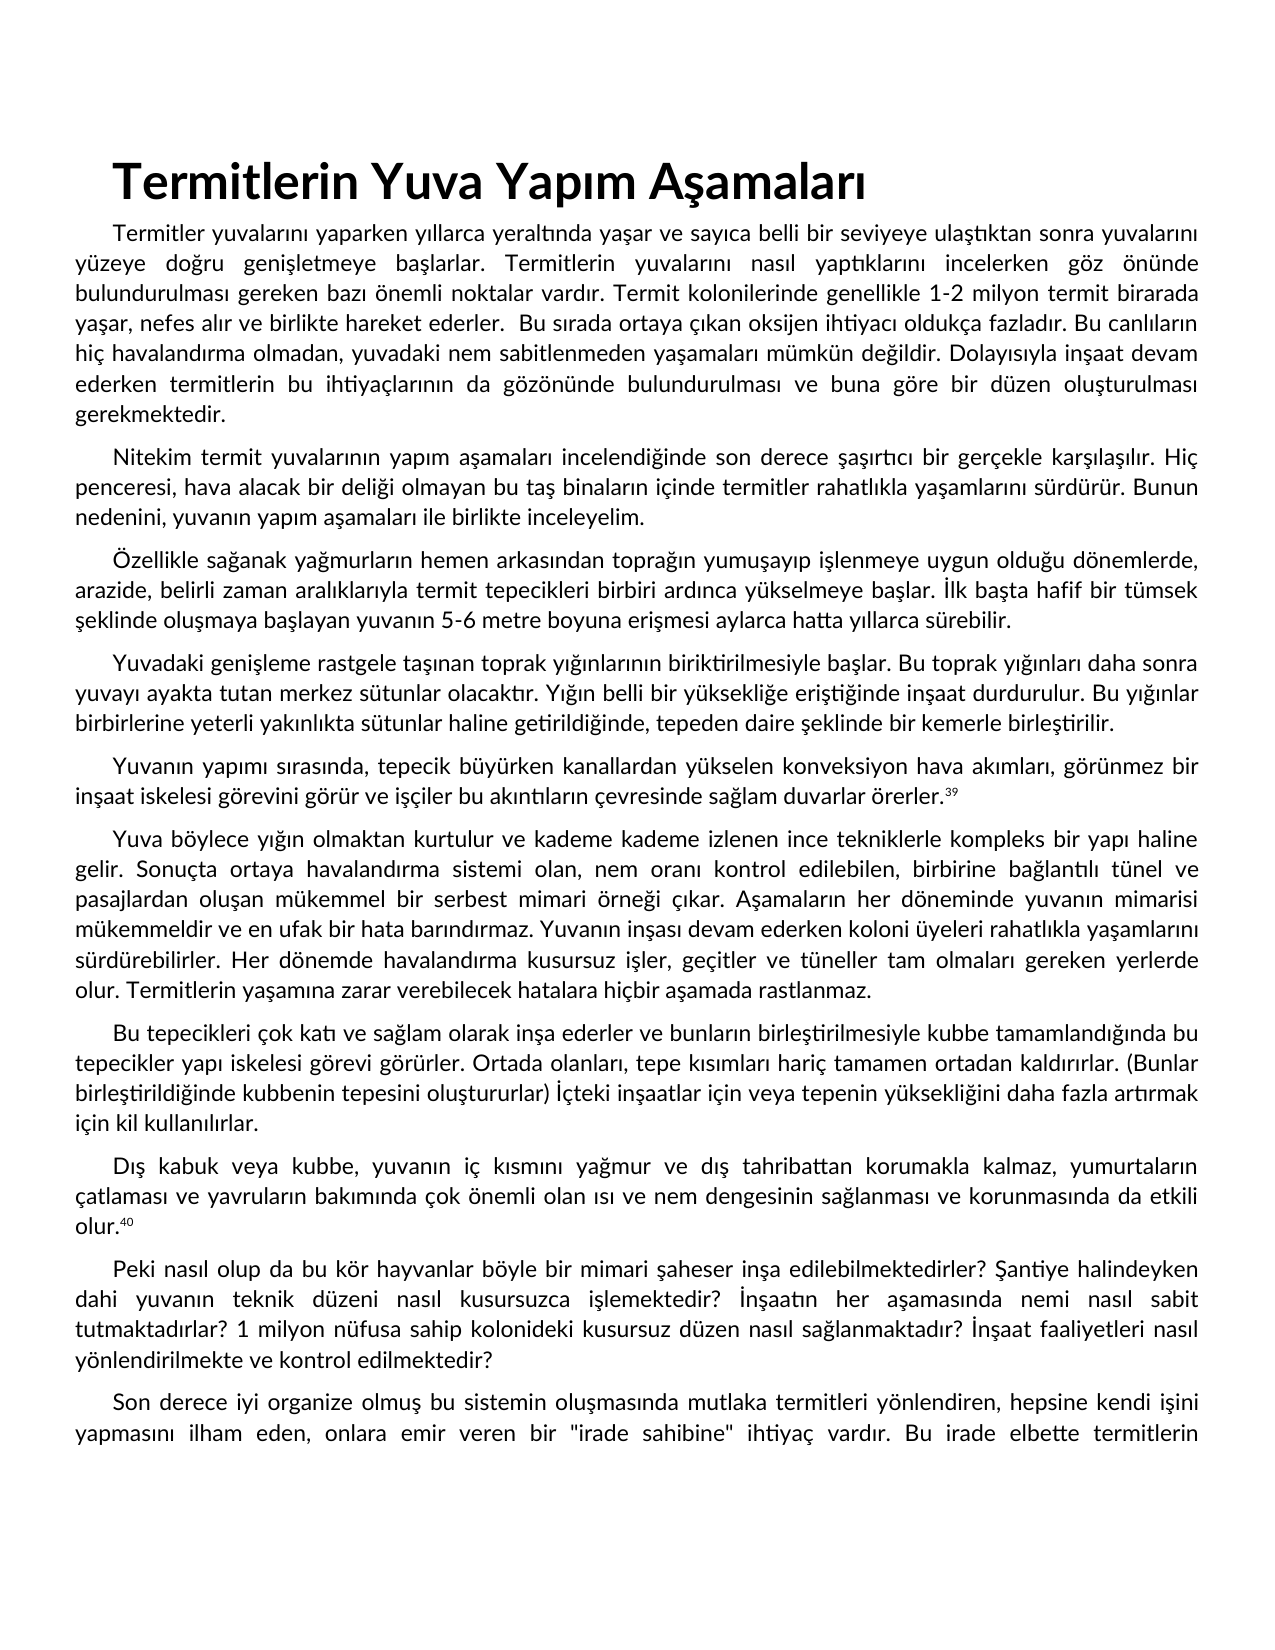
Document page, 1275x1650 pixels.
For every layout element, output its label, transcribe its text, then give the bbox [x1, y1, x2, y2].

text Son derece iyi organize olmuş bu sistemin oluşmasında mutlaka termitleri yönlendiren, hepsine kendi işini yapmasını ilham eden, onlara emir veren bir "irade sahibine" ihtiyaç vardır. Bu irade elbette termitlerin [75, 1388, 1200, 1446]
text Yuvadaki genişleme rastgele taşınan toprak yığınlarının biriktirilmesiyle başlar. Bu toprak yığınları daha sonra yuvayı ayakta tutan merkez sütunlar olacaktır. Yığın belli bir yüksekliğe eriştiğinde inşaat durdurulur. Bu yığınlar birbirlerine yeterli yakınlıkta sütunlar haline getirildiğinde, tepeden daire şeklinde bir kemerle birleştirilir. [75, 648, 1200, 736]
text Yuvanın yapımı sırasında, tepecik büyürken kanallardan yükselen konveksiyon hava akımları, görünmez bir inşaat iskelesi görevini görür ve işçiler bu akıntıların çevresinde sağlam duvarlar örerler.39 [75, 752, 1200, 809]
subtitle Termitlerin Yuva Yapım Aşamaları [112, 150, 1200, 210]
text Yuva böylece yığın olmaktan kurtulur ve kademe kademe izlenen ince tekniklerle kompleks bir yapı haline gelir. Sonuçta ortaya havalandırma sistemi olan, nem oranı kontrol edilebilen, birbirine bağlantılı tünel ve pasajlardan oluşan mükemmel bir serbest mimari örneği çıkar. Aşamaların her döneminde yuvanın mimarisi mükemmeldir ve en ufak bir hata barındırmaz. Yuvanın inşası devam ederken koloni üyeleri rahatlıkla yaşamlarını sürdürebilirler. Her dönemde havalandırma kusursuz işler, geçitler ve tüneller tam olmaları gereken yerlerde olur. Termitlerin yaşamına zarar verebilecek hatalara hiçbir aşamada rastlanmaz. [75, 824, 1200, 1003]
text Termitler yuvalarını yaparken yıllarca yeraltında yaşar ve sayıca belli bir seviyeye ulaştıktan sonra yuvalarını yüzeye doğru genişletmeye başlarlar. Termitlerin yuvalarını nasıl yaptıklarını incelerken göz önünde bulundurulması gereken bazı önemli noktalar vardır. Termit kolonilerinde genellikle 1-2 milyon termit birarada yaşar, nefes alır ve birlikte hareket ederler. Bu sırada ortaya çıkan oksijen ihtiyacı oldukça fazladır. Bu canlıların hiç havalandırma olmadan, yuvadaki nem sabitlenmeden yaşamaları mümkün değildir. Dolayısıyla inşaat devam ederken termitlerin bu ihtiyaçlarının da gözönünde bulundurulması ve buna göre bir düzen oluşturulması gerekmektedir. [75, 218, 1200, 427]
text Özellikle sağanak yağmurların hemen arkasından toprağın yumuşayıp işlenmeye uygun olduğu dönemlerde, arazide, belirli zaman aralıklarıyla termit tepecikleri birbiri ardınca yükselmeye başlar. İlk başta hafif bir tümsek şeklinde oluşmaya başlayan yuvanın 5-6 metre boyuna erişmesi aylarca hatta yıllarca sürebilir. [75, 545, 1200, 633]
text Nitekim termit yuvalarının yapım aşamaları incelendiğinde son derece şaşırtıcı bir gerçekle karşılaşılır. Hiç penceresi, hava alacak bir deliği olmayan bu taş binaların içinde termitler rahatlıkla yaşamlarını sürdürür. Bunun nedenini, yuvanın yapım aşamaları ile birlikte inceleyelim. [75, 442, 1200, 530]
text Peki nasıl olup da bu kör hayvanlar böyle bir mimari şaheser inşa edilebilmektedirler? Şantiye halindeyken dahi yuvanın teknik düzeni nasıl kusursuzca işlemektedir? İnşaatın her aşamasında nemi nasıl sabit tutmaktadırlar? 1 milyon nüfusa sahip kolonideki kusursuz düzen nasıl sağlanmaktadır? İnşaat faaliyetleri nasıl yönlendirilmekte ve kontrol edilmektedir? [75, 1255, 1200, 1373]
text Bu tepecikleri çok katı ve sağlam olarak inşa ederler ve bunların birleştirilmesiyle kubbe tamamlandığında bu tepecikler yapı iskelesi görevi görürler. Ortada olanları, tepe kısımları hariç tamamen ortadan kaldırırlar. (Bunlar birleştirildiğinde kubbenin tepesini oluştururlar) İçteki inşaatlar için veya tepenin yüksekliğini daha fazla artırmak için kil kullanılırlar. [75, 1018, 1200, 1136]
text Dış kabuk veya kubbe, yuvanın iç kısmını yağmur ve dış tahribattan korumakla kalmaz, yumurtaların çatlaması ve yavruların bakımında çok önemli olan ısı ve nem dengesinin sağlanması ve korunmasında da etkili olur.40 [75, 1152, 1200, 1239]
